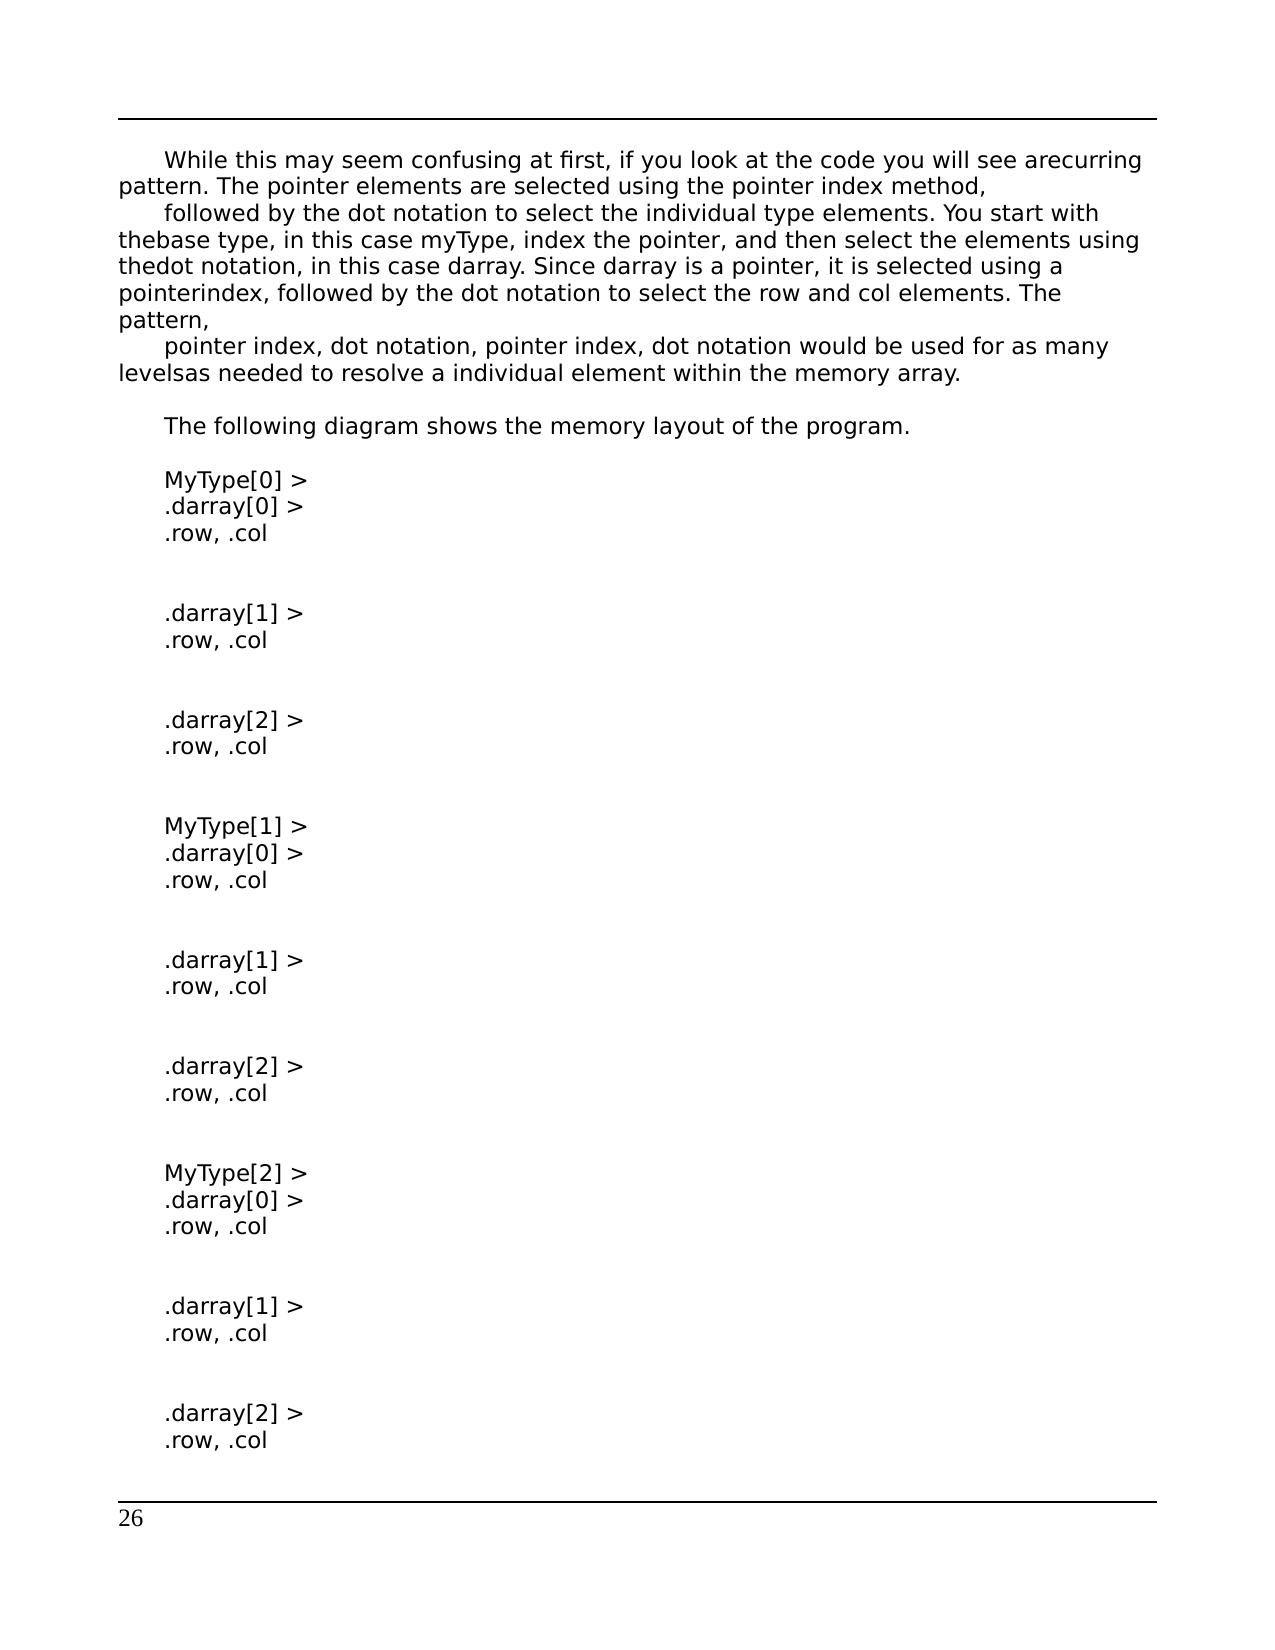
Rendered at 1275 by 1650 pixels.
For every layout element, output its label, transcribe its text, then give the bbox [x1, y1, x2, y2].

text .row, .col [118, 520, 1157, 547]
text .row, .col [118, 973, 1157, 1000]
text .row, .col [118, 733, 1157, 760]
text .row, .col [118, 1427, 1157, 1453]
text .darray[2] > [118, 1400, 1157, 1427]
text .row, .col [118, 627, 1157, 653]
text .row, .col [118, 1213, 1157, 1240]
text .darray[1] > [118, 947, 1157, 973]
text While this may seem confusing at first, if you look at the code you will see arecurring pattern. The pointer elements are selected using the pointer index method, [118, 147, 1157, 200]
text .darray[2] > [118, 707, 1157, 733]
text MyType[0] > [118, 467, 1157, 493]
text .darray[2] > [118, 1053, 1157, 1080]
text .darray[0] > [118, 840, 1157, 867]
text .darray[0] > [118, 493, 1157, 520]
text .darray[0] > [118, 1187, 1157, 1213]
text .row, .col [118, 867, 1157, 893]
text .row, .col [118, 1320, 1157, 1347]
text .row, .col [118, 1080, 1157, 1107]
text .darray[1] > [118, 1293, 1157, 1320]
text MyType[1] > [118, 813, 1157, 840]
text MyType[2] > [118, 1160, 1157, 1187]
text pointer index, dot notation, pointer index, dot notation would be used for as many levelsas needed to resolve a individual element within the memory array. [118, 333, 1157, 387]
text The following diagram shows the memory layout of the program. [118, 413, 1157, 440]
text followed by the dot notation to select the individual type elements. You start with thebase type, in this case myType, index the pointer, and then select the elements using thedot notation, in this case darray. Since darray is a pointer, it is selected using a pointerindex, followed by the dot notation to select the row and col elements. The pattern, [118, 200, 1157, 333]
text .darray[1] > [118, 600, 1157, 627]
